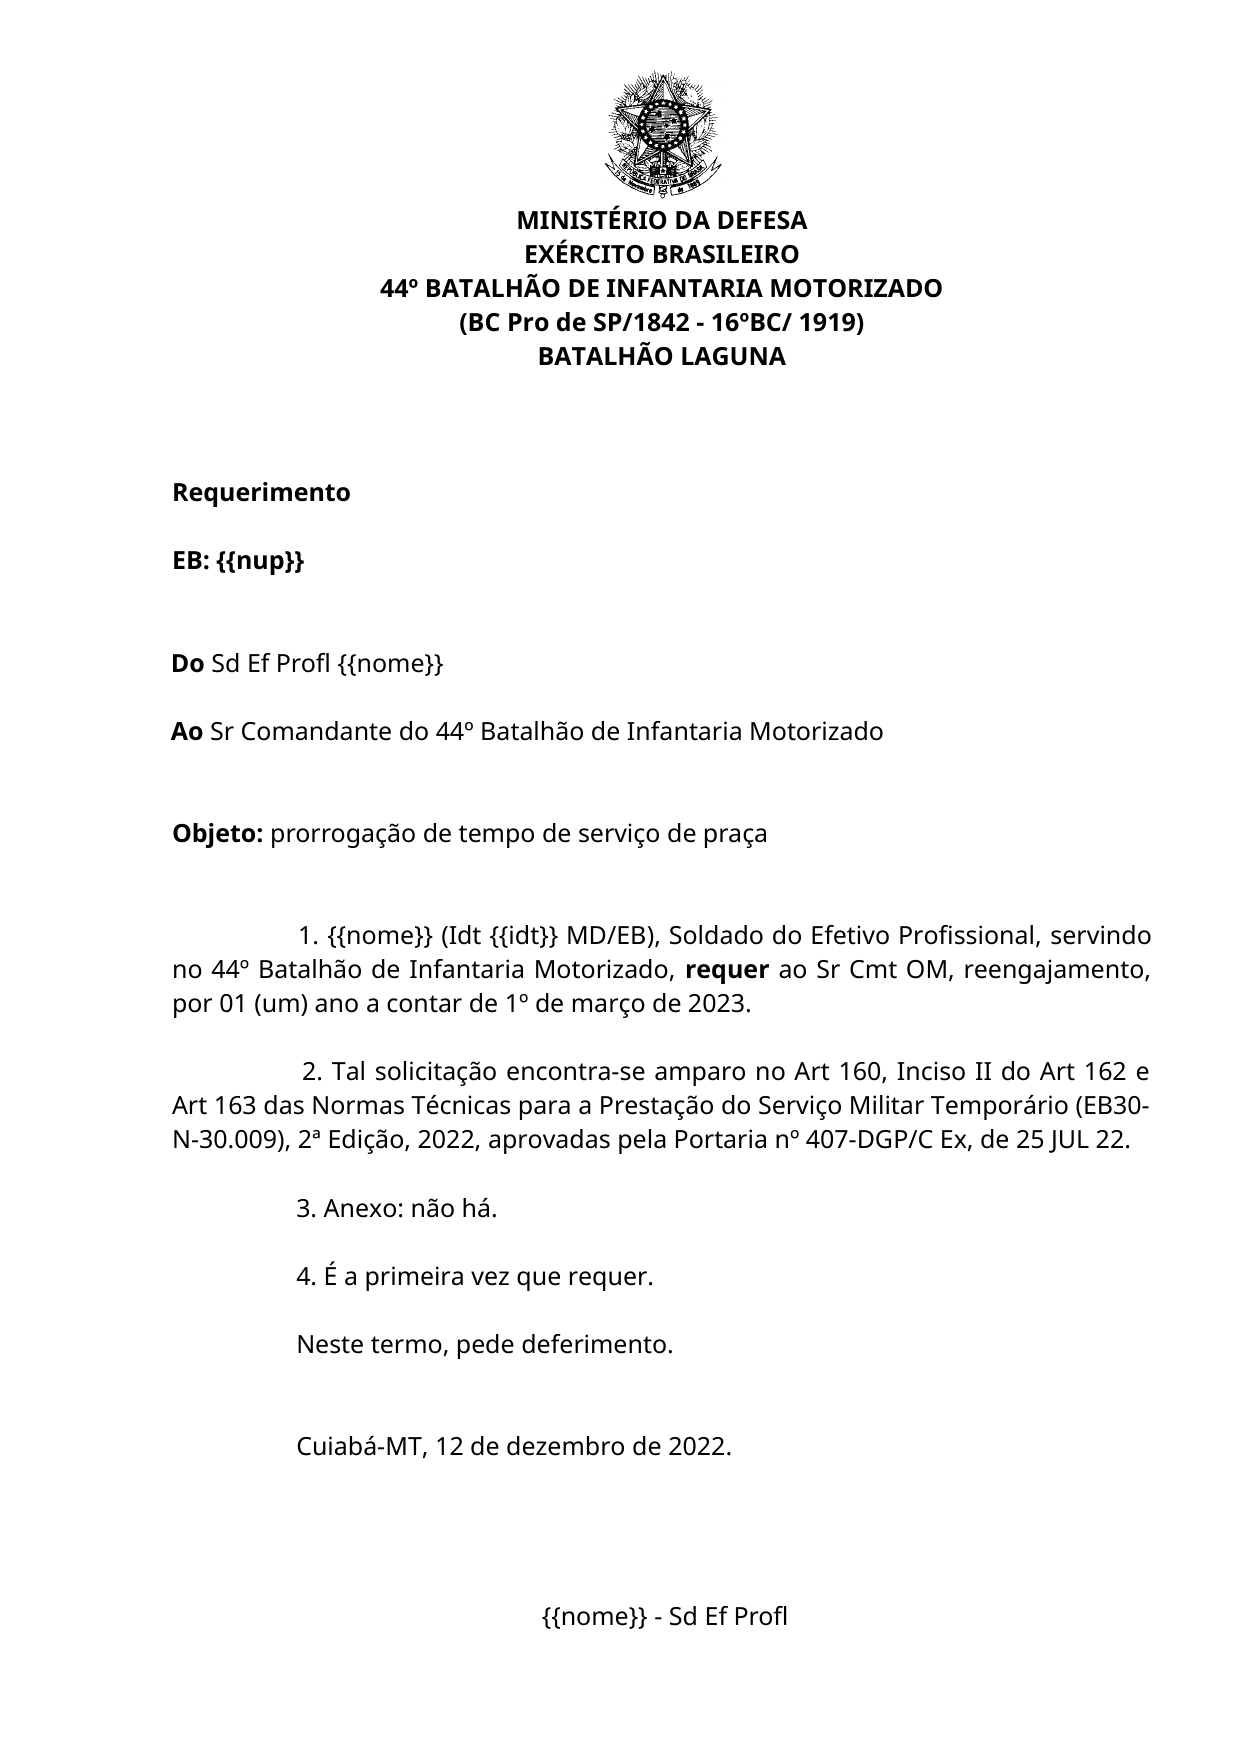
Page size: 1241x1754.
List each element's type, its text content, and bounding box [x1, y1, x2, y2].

text Ao Sr Comandante do 44º Batalhão de Infantaria Motorizado [171, 713, 1152, 747]
text 44º BATALHÃO DE INFANTARIA MOTORIZADO [172, 271, 1152, 304]
text EXÉRCITO BRASILEIRO [172, 236, 1152, 271]
text Do Sd Ef Profl {{nome}} [171, 645, 1152, 679]
text Objeto: prorrogação de tempo de serviço de praça [172, 816, 1152, 849]
picture [598, 64, 726, 203]
text 3. Anexo: não há. [172, 1190, 1152, 1224]
text (BC Pro de SP/1842 - 16ºBC/ 1919) [172, 304, 1152, 339]
text BATALHÃO LAGUNA [172, 339, 1152, 373]
text 4. É a primeira vez que requer. [172, 1258, 1152, 1292]
text Neste termo, pede deferimento. [172, 1326, 1152, 1361]
text EB: {{nup}} [172, 543, 1152, 577]
text Cuiabá-MT, 12 de dezembro de 2022. [172, 1429, 1152, 1463]
text 1. {{nome}} (Idt {{idt}} MD/EB), Soldado do Efetivo Profissional, servindo no 44º Batalhão de Infantaria Motorizado, requer ao Sr Cmt OM, reengajamento, por 01 (um) ano a contar de 1º de março de 2023. [172, 918, 1152, 1020]
text MINISTÉRIO DA DEFESA [172, 65, 1152, 236]
subtitle Requerimento [172, 475, 1152, 509]
text 2. Tal solicitação encontra-se amparo no Art 160, Inciso II do Art 162 e Art 163 das Normas Técnicas para a Prestação do Serviço Militar Temporário (EB30-N-30.009), 2ª Edição, 2022, aprovadas pela Portaria nº 407-DGP/C Ex, de 25 JUL 22. [172, 1054, 1152, 1156]
text {{nome}} - Sd Ef Profl [172, 1599, 1152, 1633]
